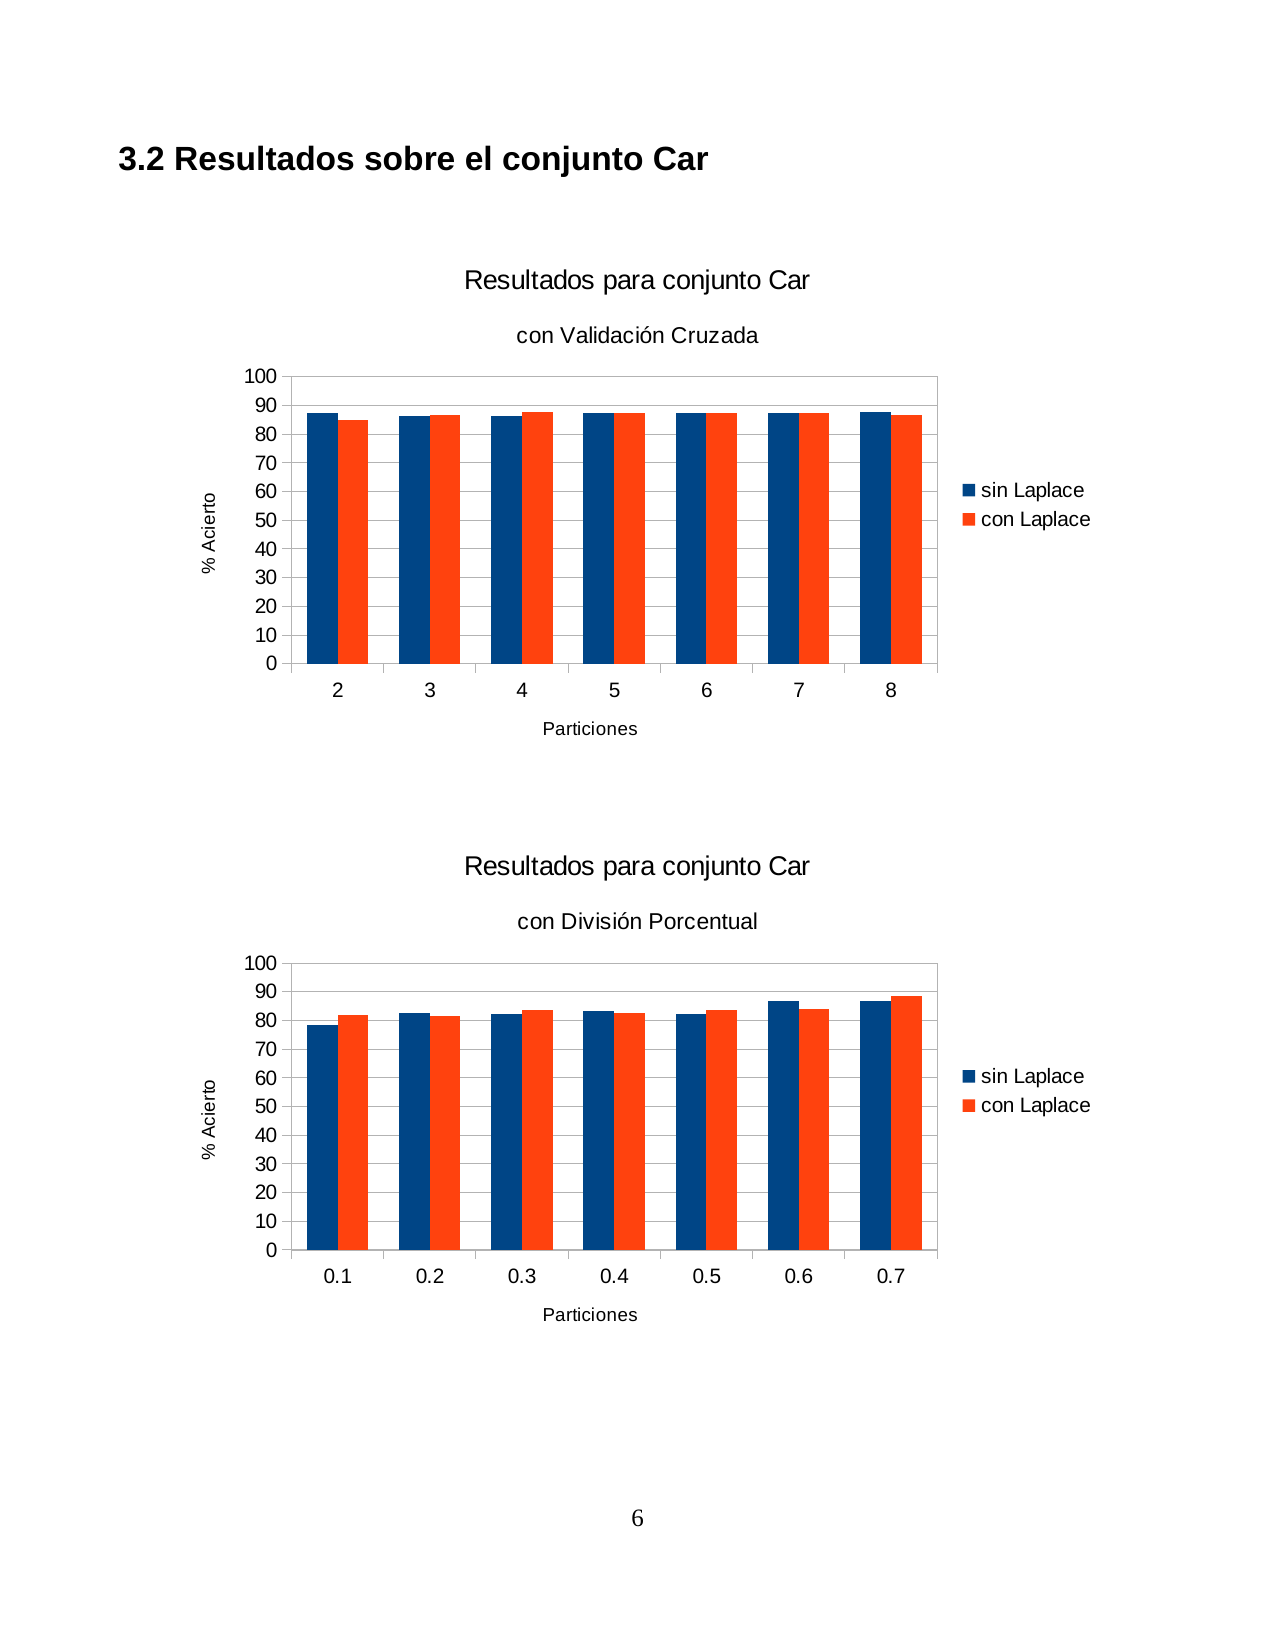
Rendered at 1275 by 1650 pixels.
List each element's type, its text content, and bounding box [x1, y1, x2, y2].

subtitle 3.2 Resultados sobre el conjunto Car [118, 139, 1157, 178]
